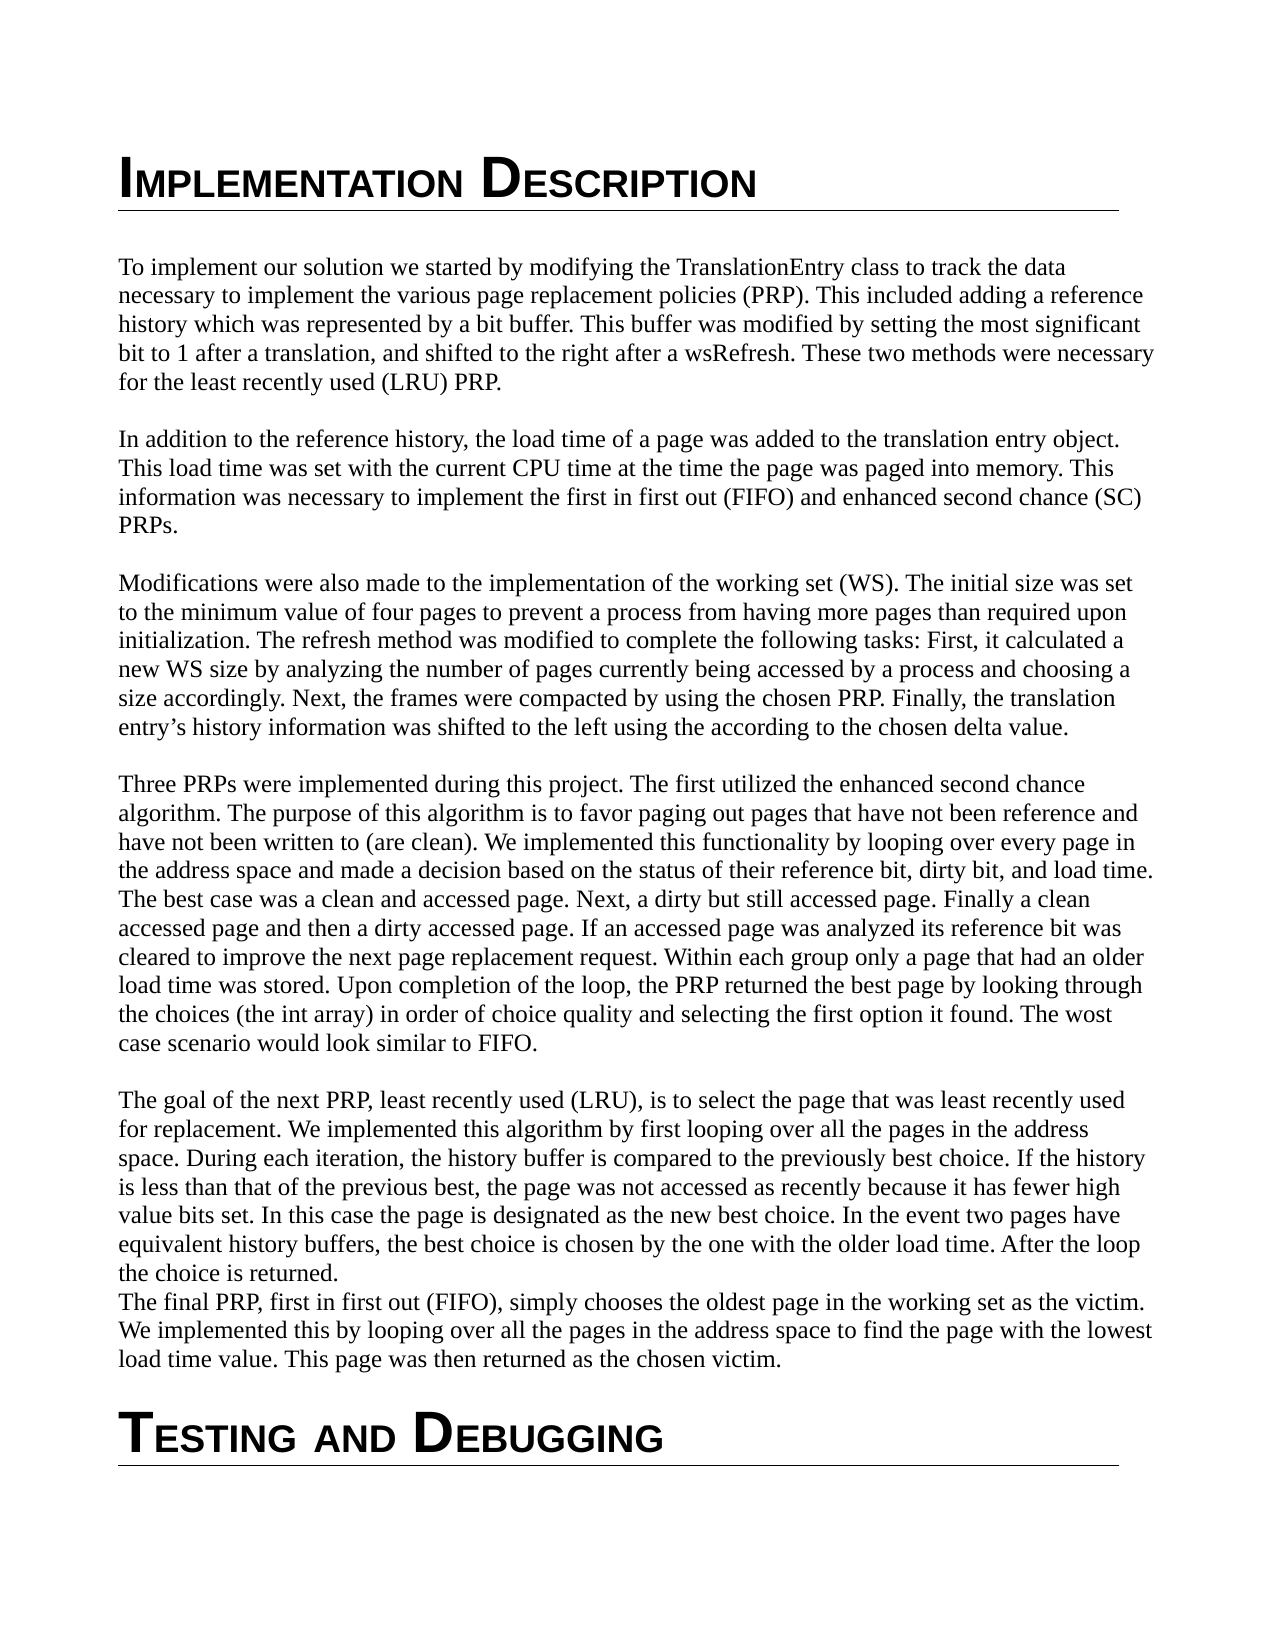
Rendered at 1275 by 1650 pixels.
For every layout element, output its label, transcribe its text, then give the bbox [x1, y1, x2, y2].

subtitle Implementation Description [118, 143, 1119, 210]
text To implement our solution we started by modifying the TranslationEntry class to track the data necessary to implement the various page replacement policies (PRP). This included adding a reference history which was represented by a bit buffer. This buffer was modified by setting the most significant bit to 1 after a translation, and shifted to the right after a wsRefresh. These two methods were necessary for the least recently used (LRU) PRP. In addition to the reference history, the load time of a page was added to the translation entry object. This load time was set with the current CPU time at the time the page was paged into memory. This information was necessary to implement the first in first out (FIFO) and enhanced second chance (SC) PRPs. Modifications were also made to the implementation of the working set (WS). The initial size was set to the minimum value of four pages to prevent a process from having more pages than required upon initialization. The refresh method was modified to complete the following tasks: First, it calculated a new WS size by analyzing the number of pages currently being accessed by a process and choosing a size accordingly. Next, the frames were compacted by using the chosen PRP. Finally, the translation entry’s history information was shifted to the left using the according to the chosen delta value. Three PRPs were implemented during this project. The first utilized the enhanced second chance algorithm. The purpose of this algorithm is to favor paging out pages that have not been reference and have not been written to (are clean). We implemented this functionality by looping over every page in the address space and made a decision based on the status of their reference bit, dirty bit, and load time. The best case was a clean and accessed page. Next, a dirty but still accessed page. Finally a clean accessed page and then a dirty accessed page. If an accessed page was analyzed its reference bit was cleared to improve the next page replacement request. Within each group only a page that had an older load time was stored. Upon completion of the loop, the PRP returned the best page by looking through the choices (the int array) in order of choice quality and selecting the first option it found. The wost case scenario would look similar to FIFO. The goal of the next PRP, least recently used (LRU), is to select the page that was least recently used for replacement. We implemented this algorithm by first looping over all the pages in the address space. During each iteration, the history buffer is compared to the previously best choice. If the history is less than that of the previous best, the page was not accessed as recently because it has fewer high value bits set. In this case the page is designated as the new best choice. In the event two pages have equivalent history buffers, the best choice is chosen by the one with the older load time. After the loop the choice is returned. The final PRP, first in first out (FIFO), simply chooses the oldest page in the working set as the victim. We implemented this by looping over all the pages in the address space to find the page with the lowest load time value. This page was then returned as the chosen victim. [118, 252, 1157, 1373]
subtitle Testing and Debugging [118, 1398, 1119, 1465]
